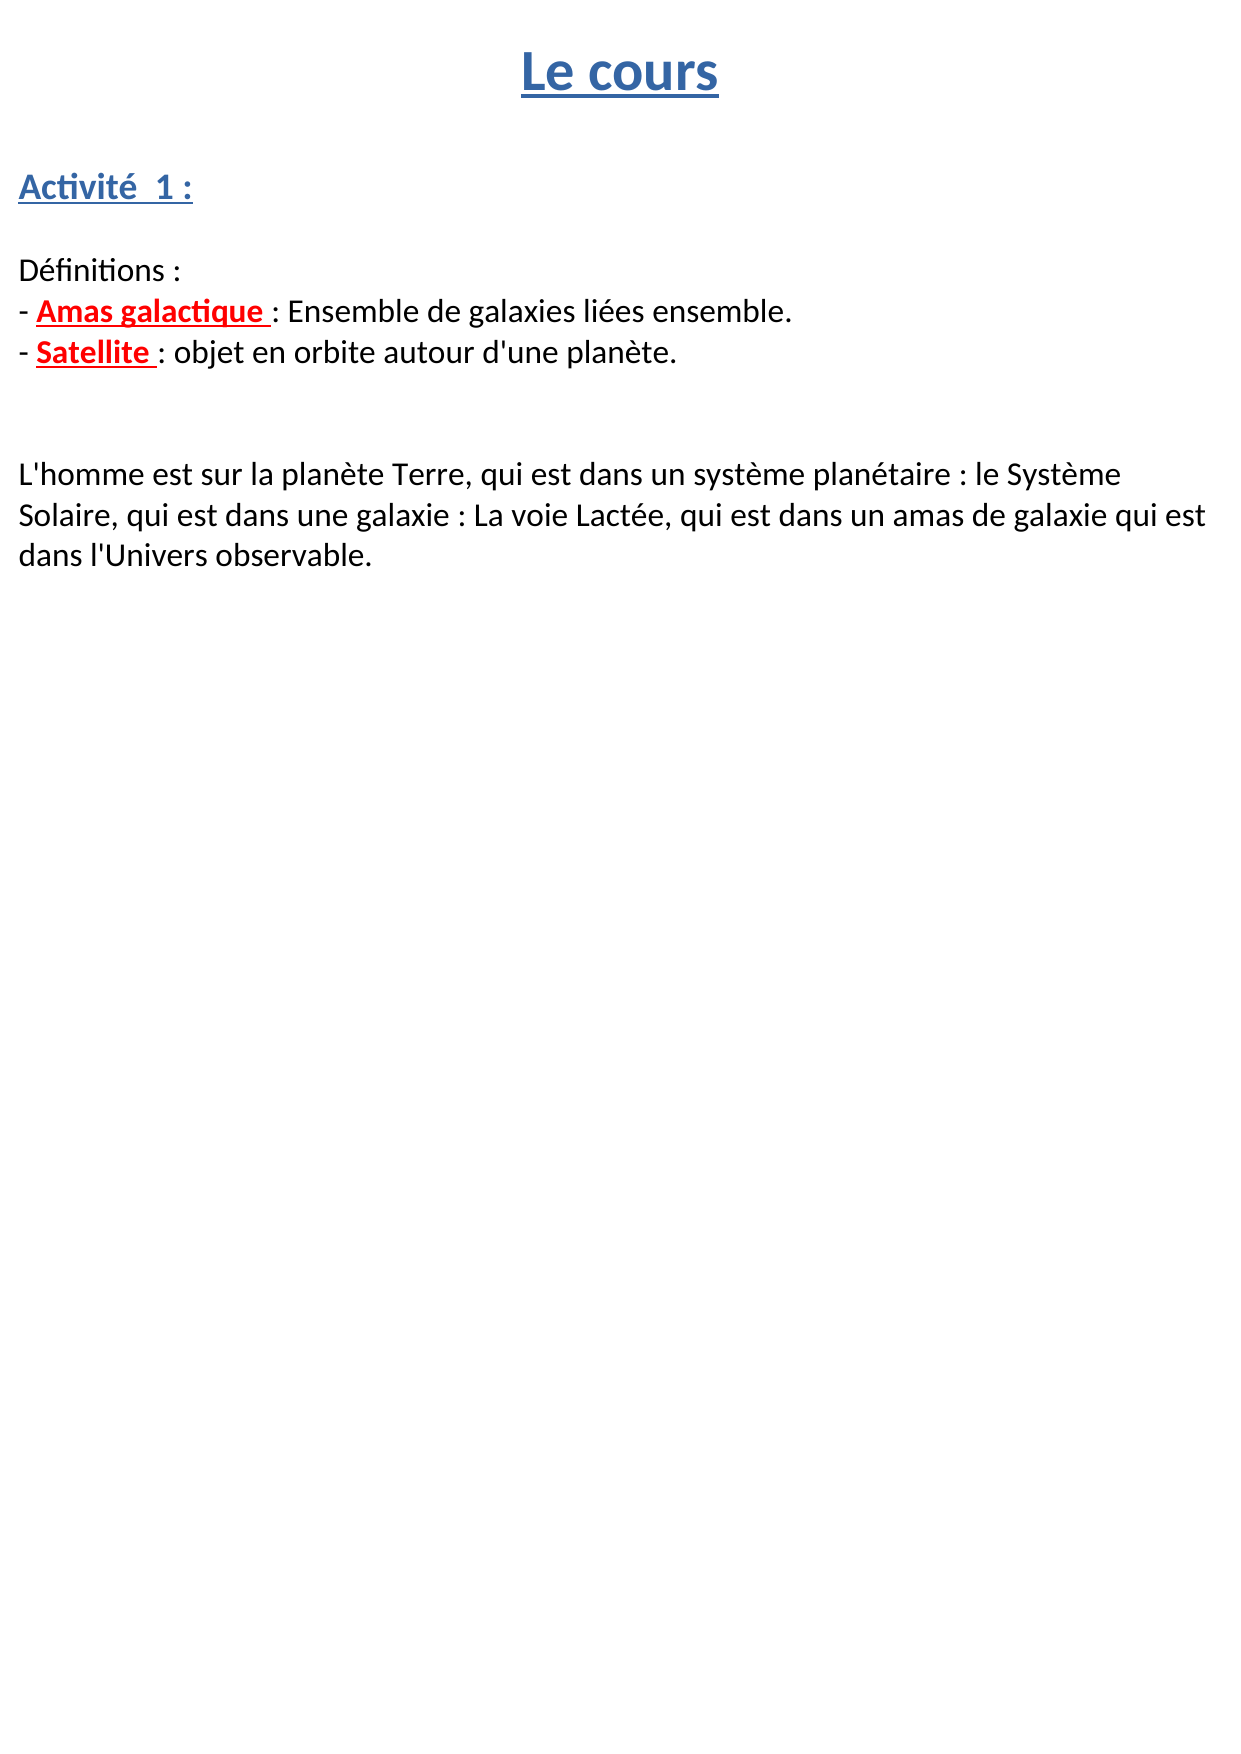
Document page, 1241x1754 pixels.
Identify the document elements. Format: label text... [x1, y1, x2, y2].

title Le cours [18, 33, 1221, 104]
text - Satellite : objet en orbite autour d'une planète. [18, 331, 1221, 372]
text - Amas galactique : Ensemble de galaxies liées ensemble. [18, 290, 1221, 331]
text L'homme est sur la planète Terre, qui est dans un système planétaire : le Système Solaire, qui est dans une galaxie : La voie Lactée, qui est dans un amas de galaxie qui est dans l'Univers observable. [18, 453, 1221, 575]
text Activité 1 : [18, 163, 1221, 209]
text Définitions : [18, 249, 1221, 290]
